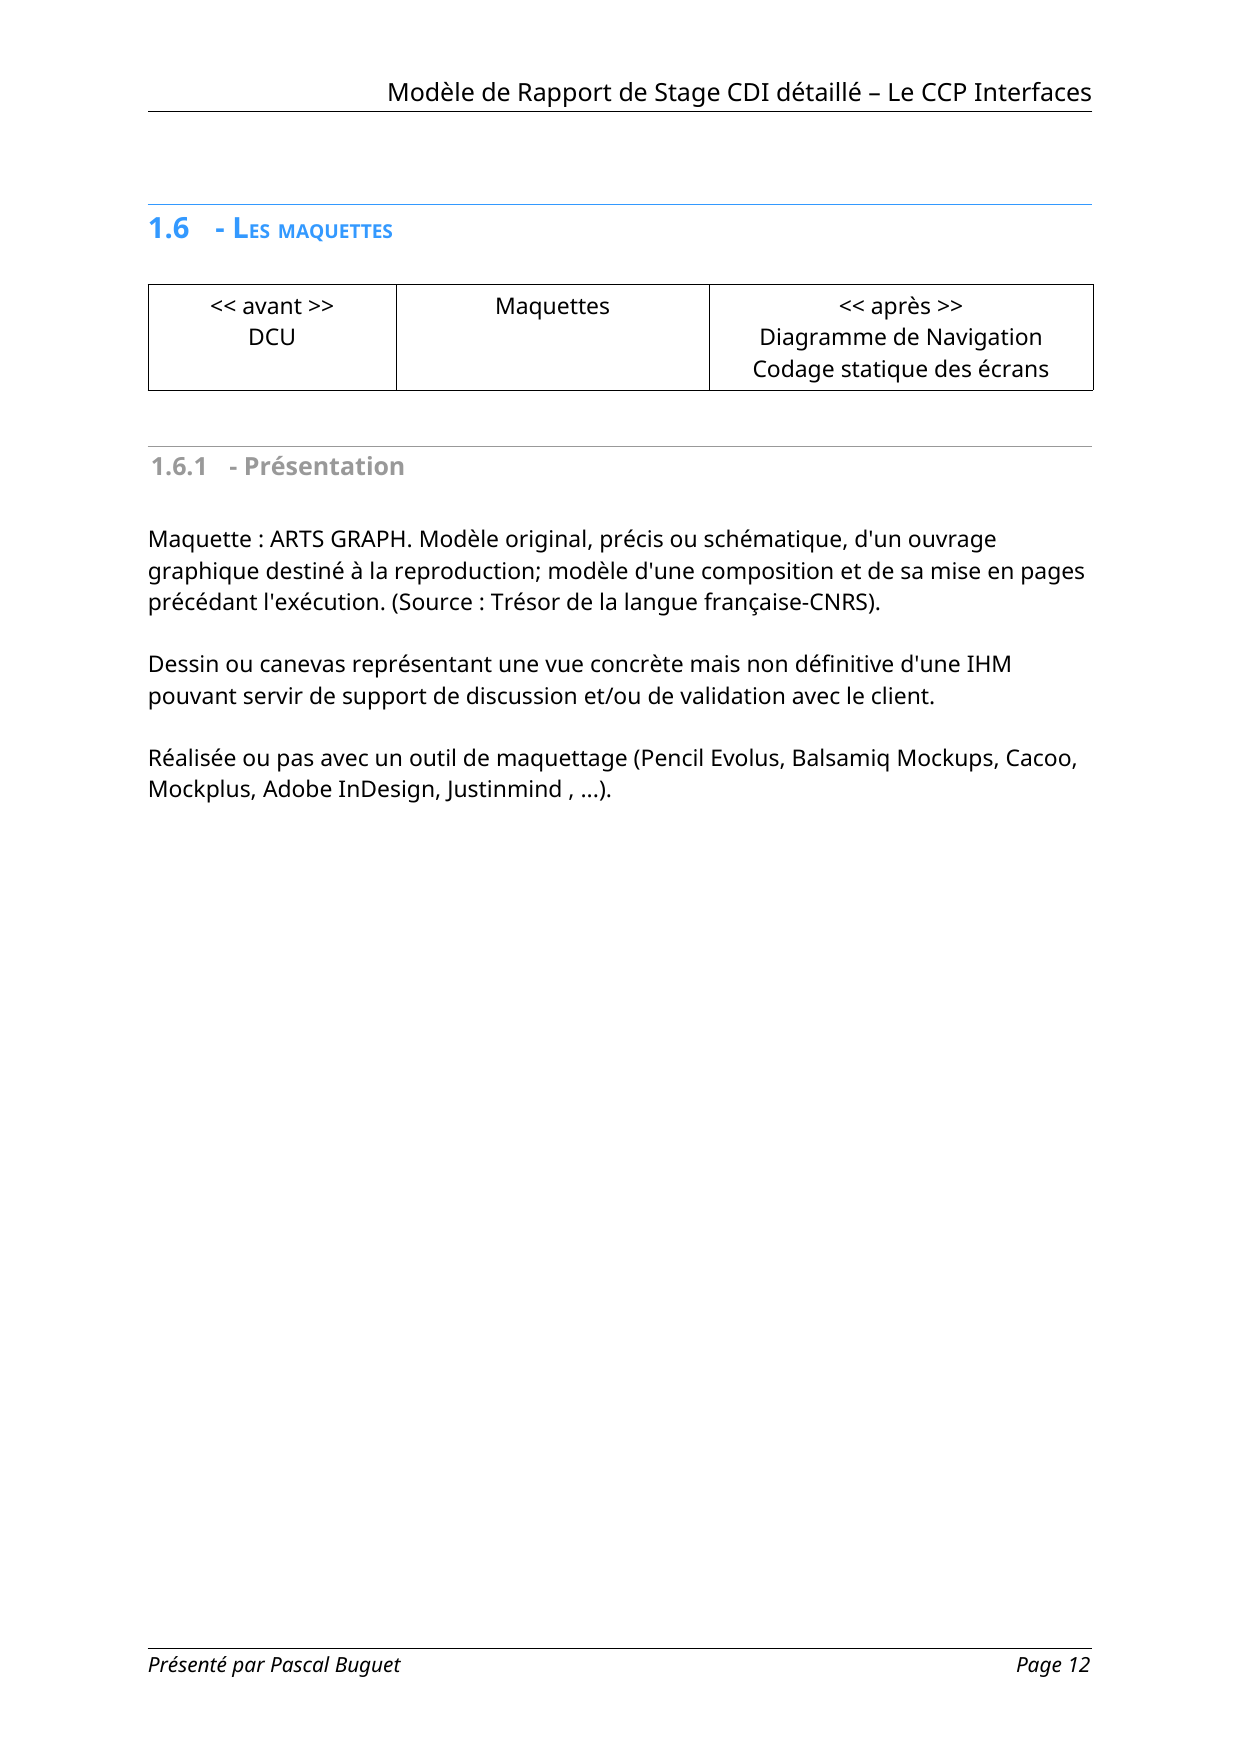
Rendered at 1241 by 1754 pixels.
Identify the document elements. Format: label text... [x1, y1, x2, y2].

text Réalisée ou pas avec un outil de maquettage (Pencil Evolus, Balsamiq Mockups, Cacoo, Mockplus, Adobe InDesign, Justinmind , ...). [148, 742, 1092, 805]
table_header << après >> Diagramme de Navigation Codage statique des écrans [710, 285, 1093, 389]
table_header << avant >> DCU [149, 285, 396, 389]
text Dessin ou canevas représentant une vue concrète mais non définitive d'une IHM pouvant servir de support de discussion et/ou de validation avec le client. [148, 648, 1092, 711]
subtitle - Présentation [148, 447, 1092, 486]
subtitle - Les maquettes [148, 205, 1092, 247]
table_header Maquettes [397, 285, 709, 389]
text Maquette : ARTS GRAPH. Modèle original, précis ou schématique, d'un ouvrage graphique destiné à la reproduction; modèle d'une composition et de sa mise en pages précédant l'exécution. (Source : Trésor de la langue française-CNRS). [148, 523, 1092, 617]
